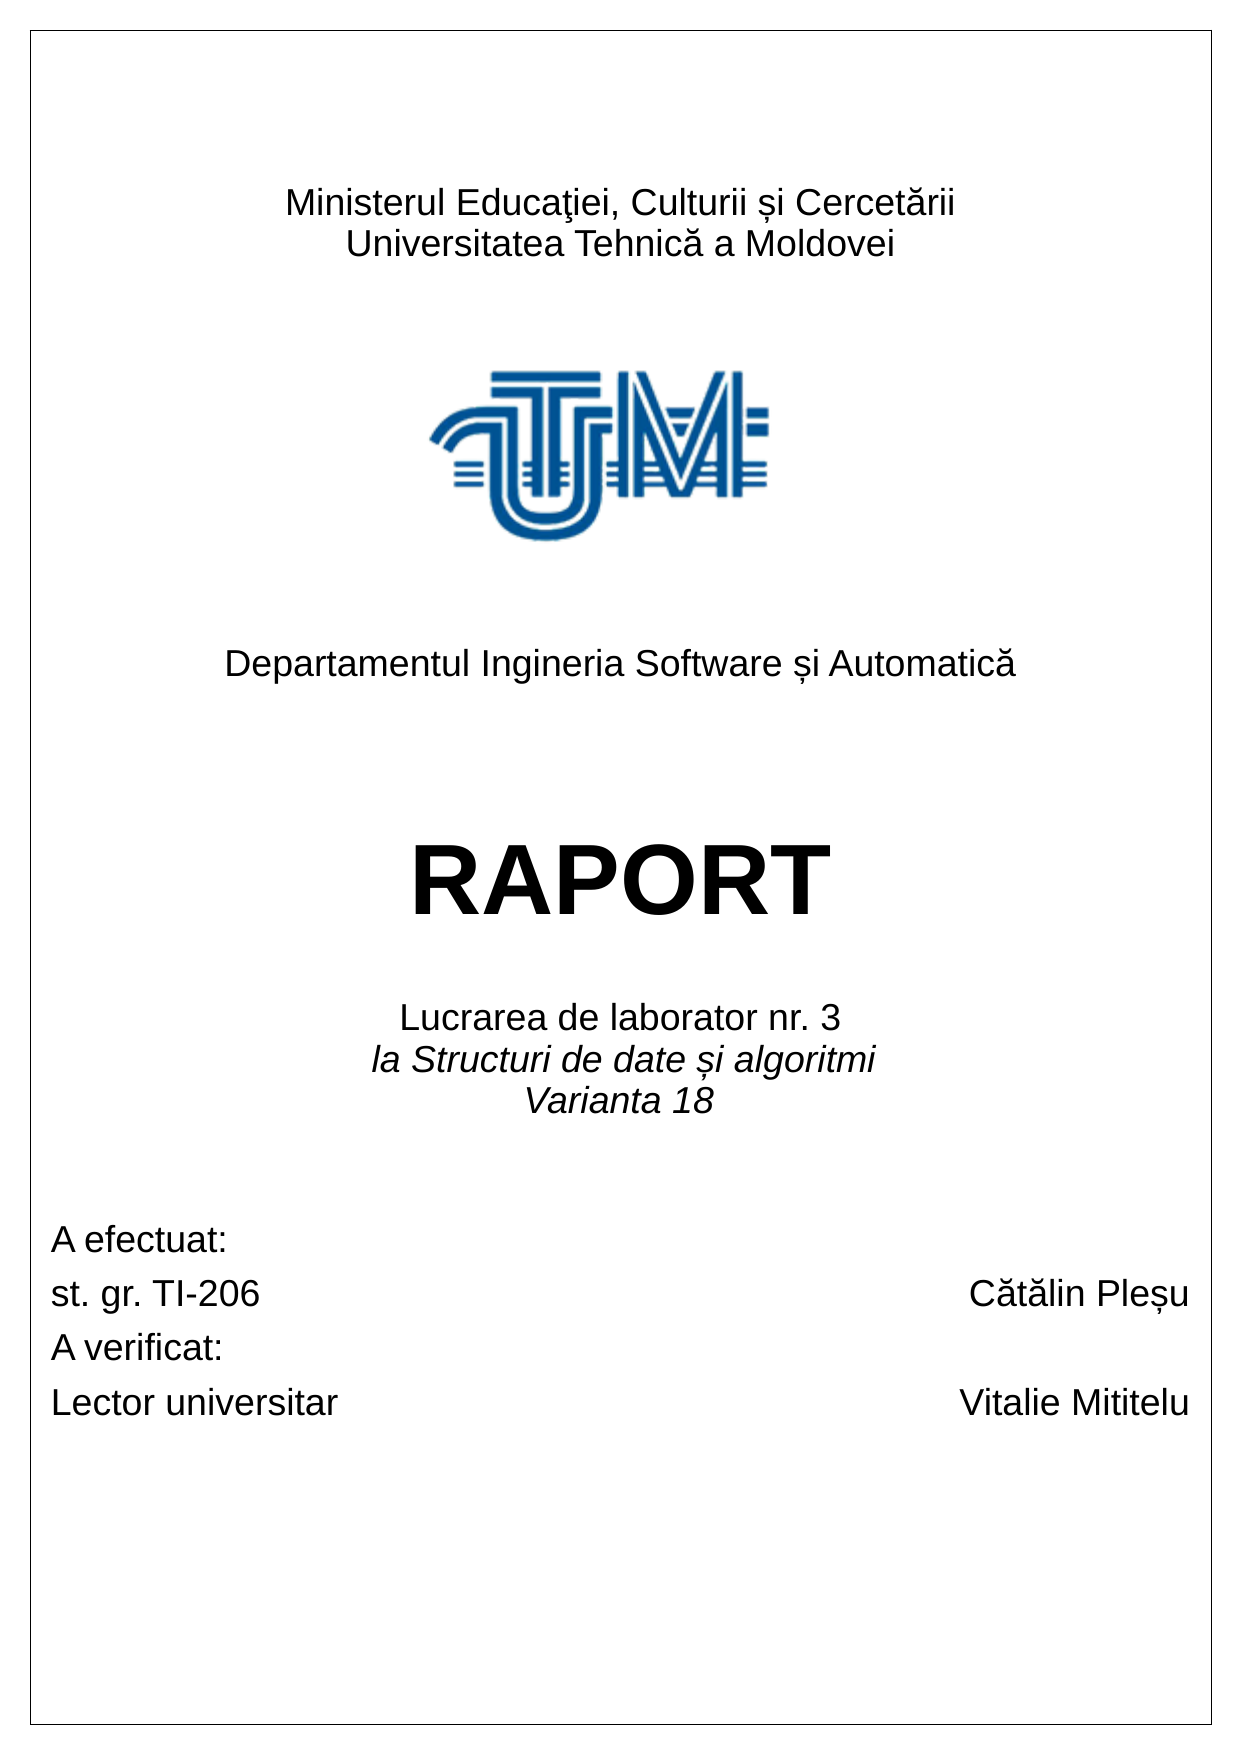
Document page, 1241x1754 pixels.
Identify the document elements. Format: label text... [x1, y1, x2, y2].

table_cell A verificat: [44, 1321, 620, 1375]
table_header [620, 1212, 1196, 1266]
text Varianta 18 [44, 1080, 1196, 1122]
table_cell Lector universitar [44, 1375, 620, 1429]
text Universitatea Tehnică a Moldovei [44, 223, 1196, 265]
table_header A efectuat: [44, 1212, 620, 1266]
picture [422, 311, 818, 596]
text RAPORT [44, 824, 1196, 936]
text la Structuri de date și algoritmi [44, 1038, 1196, 1080]
text Ministerul Educaţiei, Culturii și Cercetării [44, 181, 1196, 223]
table_cell st. gr. TI-206 [44, 1266, 620, 1321]
table_cell Vitalie Mititelu [620, 1375, 1196, 1429]
table_cell Cătălin Pleșu [620, 1266, 1196, 1321]
text Lucrarea de laborator nr. 3 [44, 996, 1196, 1038]
text Departamentul Ingineria Software și Automatică [44, 642, 1196, 684]
table_cell [620, 1321, 1196, 1375]
